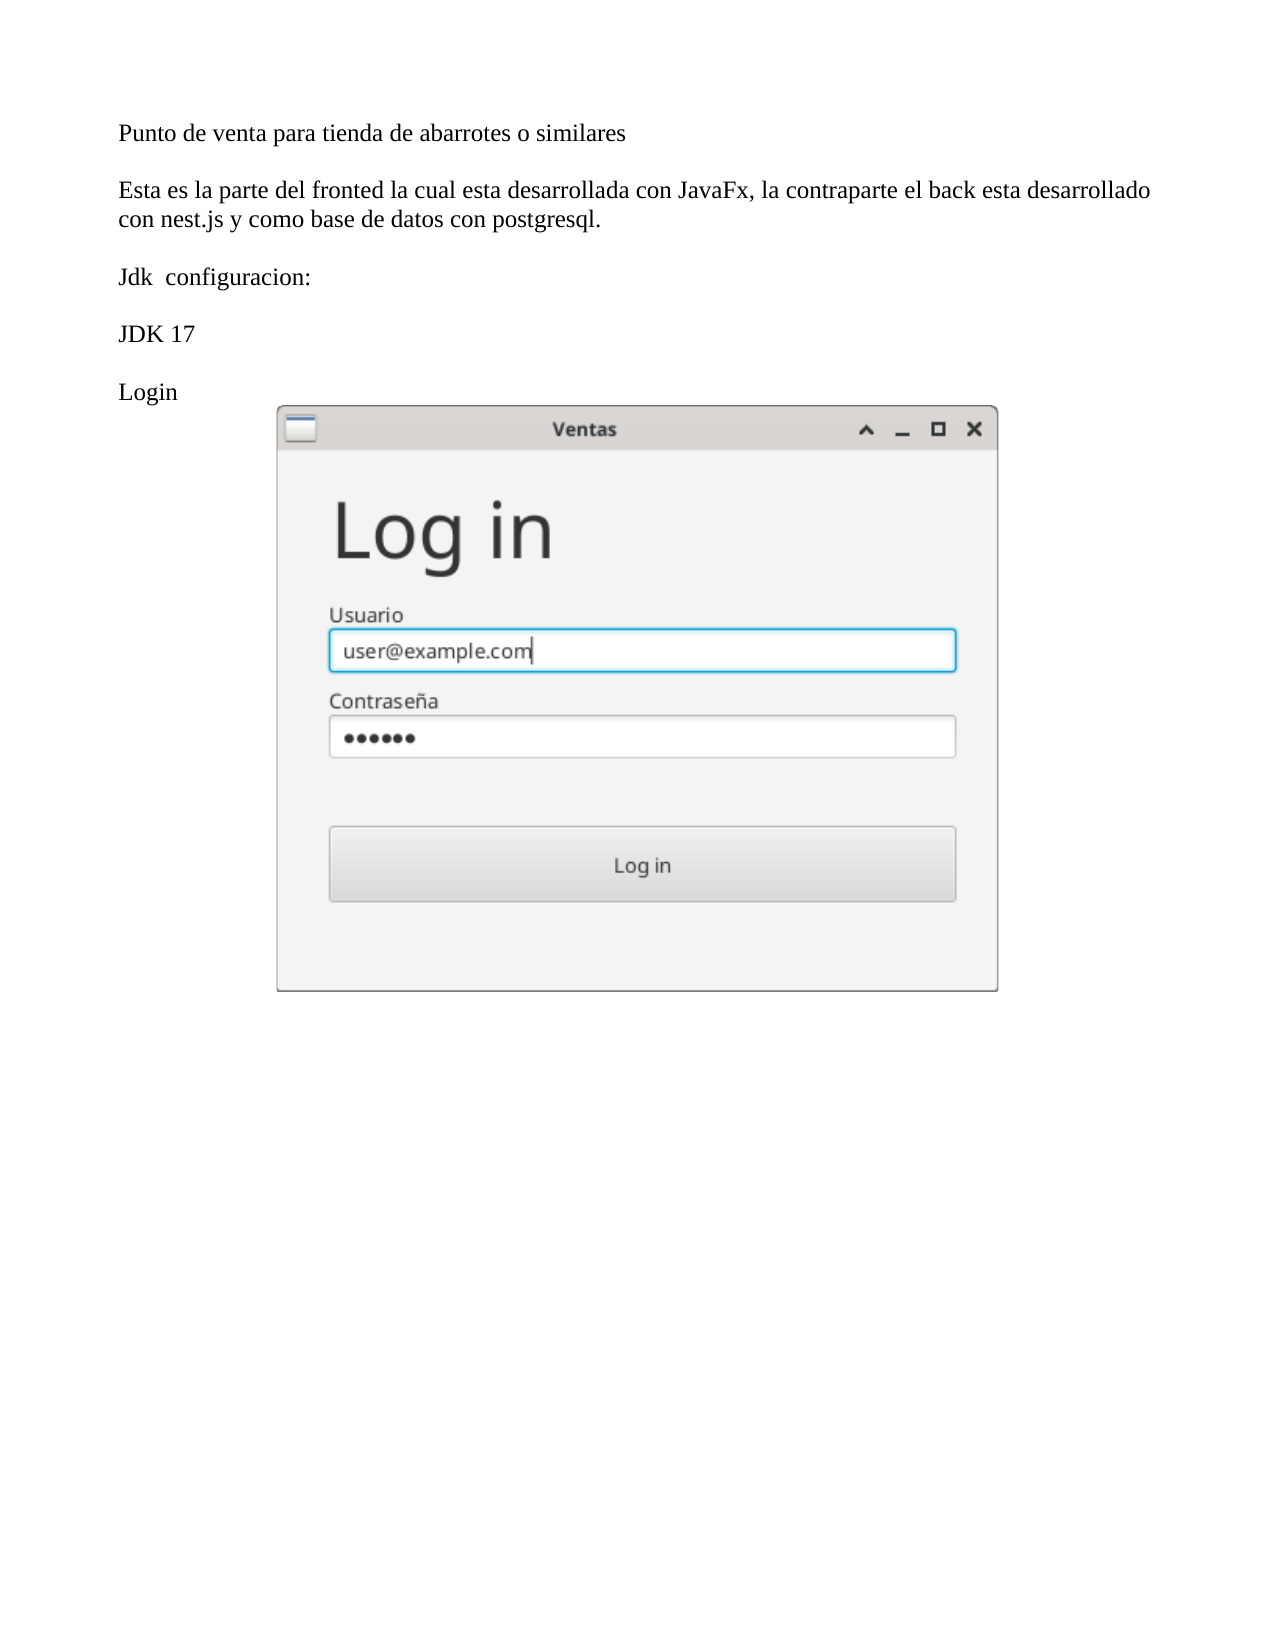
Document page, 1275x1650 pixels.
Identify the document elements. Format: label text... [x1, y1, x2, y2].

text Login [118, 377, 1157, 406]
text Punto de venta para tienda de abarrotes o similares [118, 118, 1157, 147]
text JDK 17 [118, 319, 1157, 348]
picture [276, 405, 999, 992]
text Jdk configuracion: [118, 262, 1157, 291]
text Esta es la parte del fronted la cual esta desarrollada con JavaFx, la contraparte el back esta desarrollado con nest.js y como base de datos con postgresql. [118, 176, 1157, 233]
